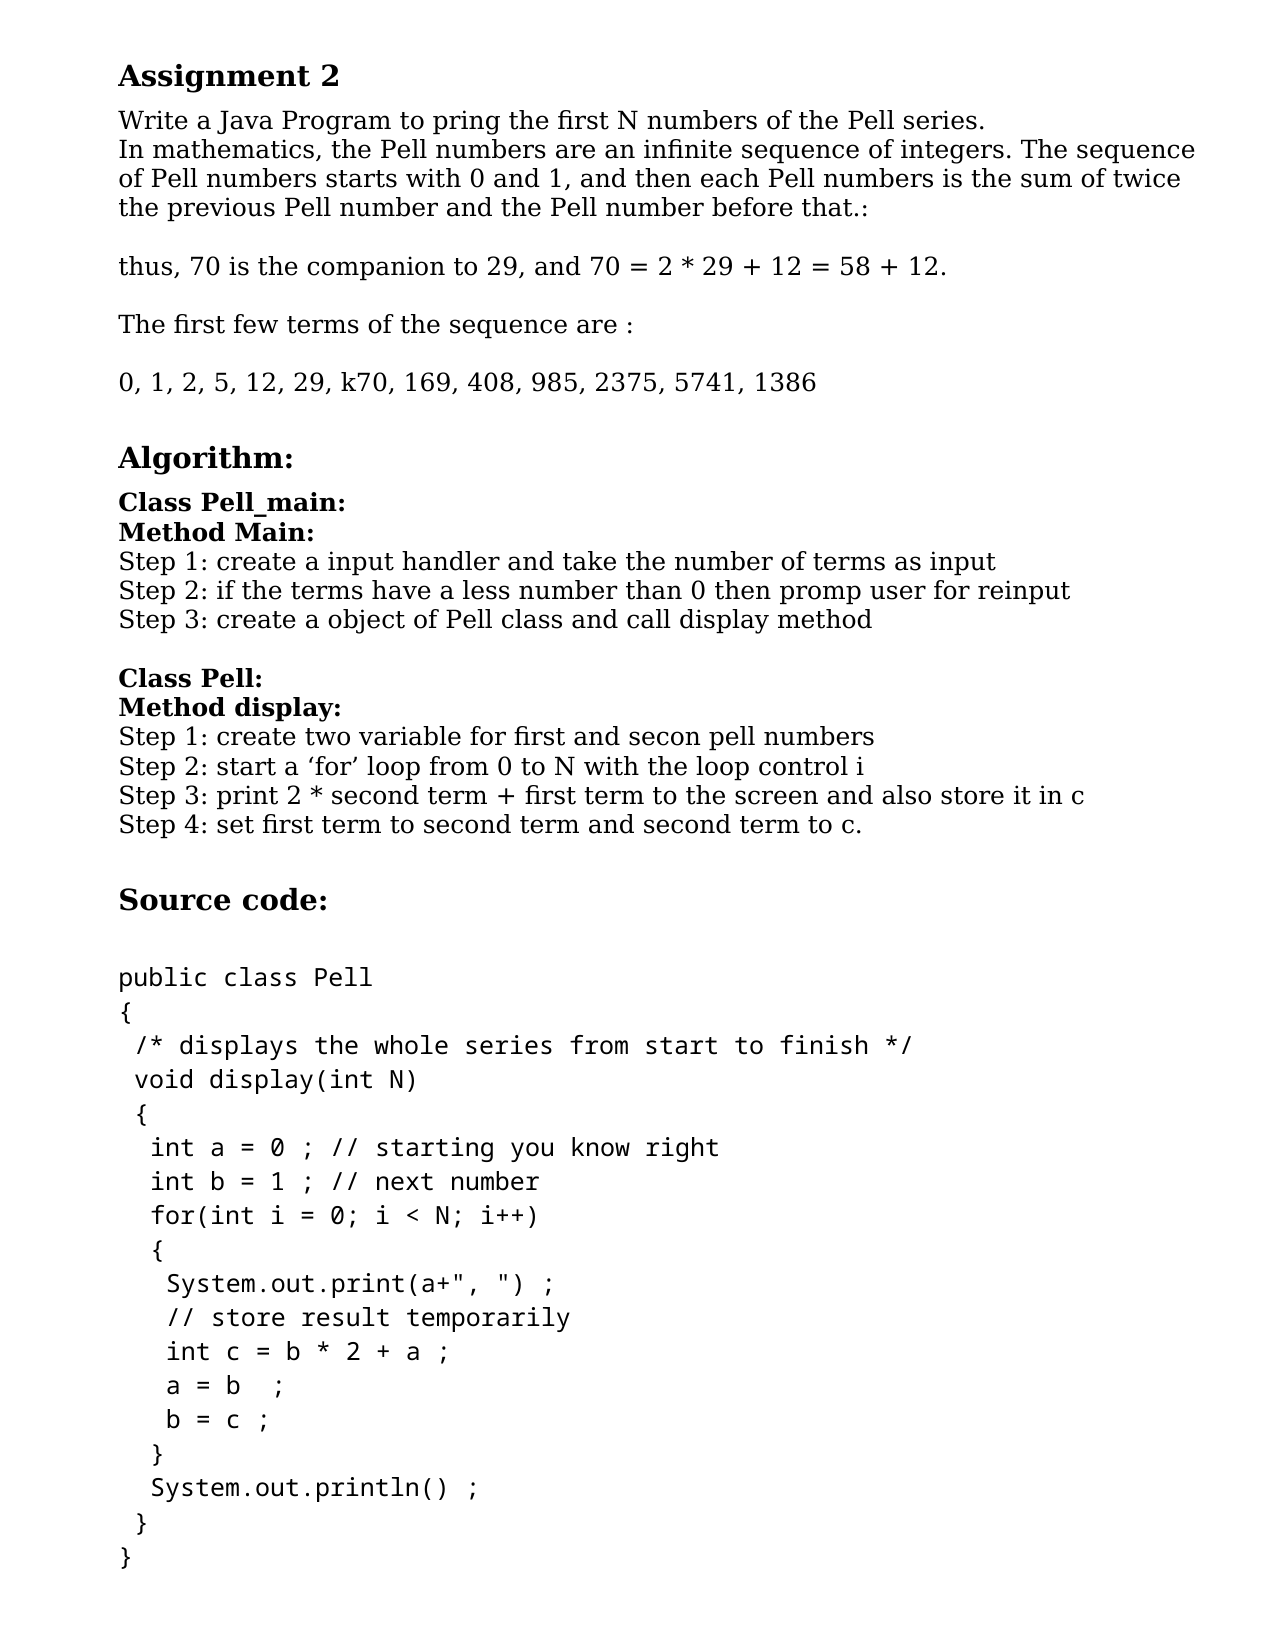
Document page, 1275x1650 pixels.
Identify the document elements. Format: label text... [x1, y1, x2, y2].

text Class Pell_main: Method Main: Step 1: create a input handler and take the number of terms as input Step 2: if the terms have a less number than 0 then promp user for reinput Step 3: create a object of Pell class and call display method Class Pell: Method display: Step 1: create two variable for first and secon pell numbers Step 2: start a ‘for’ loop from 0 to N with the loop control i Step 3: print 2 * second term + first term to the screen and also store it in c Step 4: set first term to second term and second term to c. [118, 488, 1216, 839]
subtitle Source code: [118, 883, 1216, 917]
subtitle Algorithm: [118, 442, 1216, 476]
subtitle Assignment 2 [118, 59, 1216, 93]
text Write a Java Program to pring the first N numbers of the Pell series. In mathematics, the Pell numbers are an infinite sequence of integers. The sequence of Pell numbers starts with 0 and 1, and then each Pell numbers is the sum of twice the previous Pell number and the Pell number before that.: thus, 70 is the companion to 29, and 70 = 2 * 29 + 12 = 58 + 12. The first few terms of the sequence are : 0, 1, 2, 5, 12, 29, k70, 169, 408, 985, 2375, 5741, 1386 [118, 106, 1216, 397]
text public class Pell { /* displays the whole series from start to finish */ void display(int N) { int a = 0 ; // starting you know right int b = 1 ; // next number for(int i = 0; i < N; i++) { System.out.print(a+", ") ; // store result temporarily int c = b * 2 + a ; a = b ; b = c ; } System.out.println() ; } } [118, 930, 1216, 1572]
